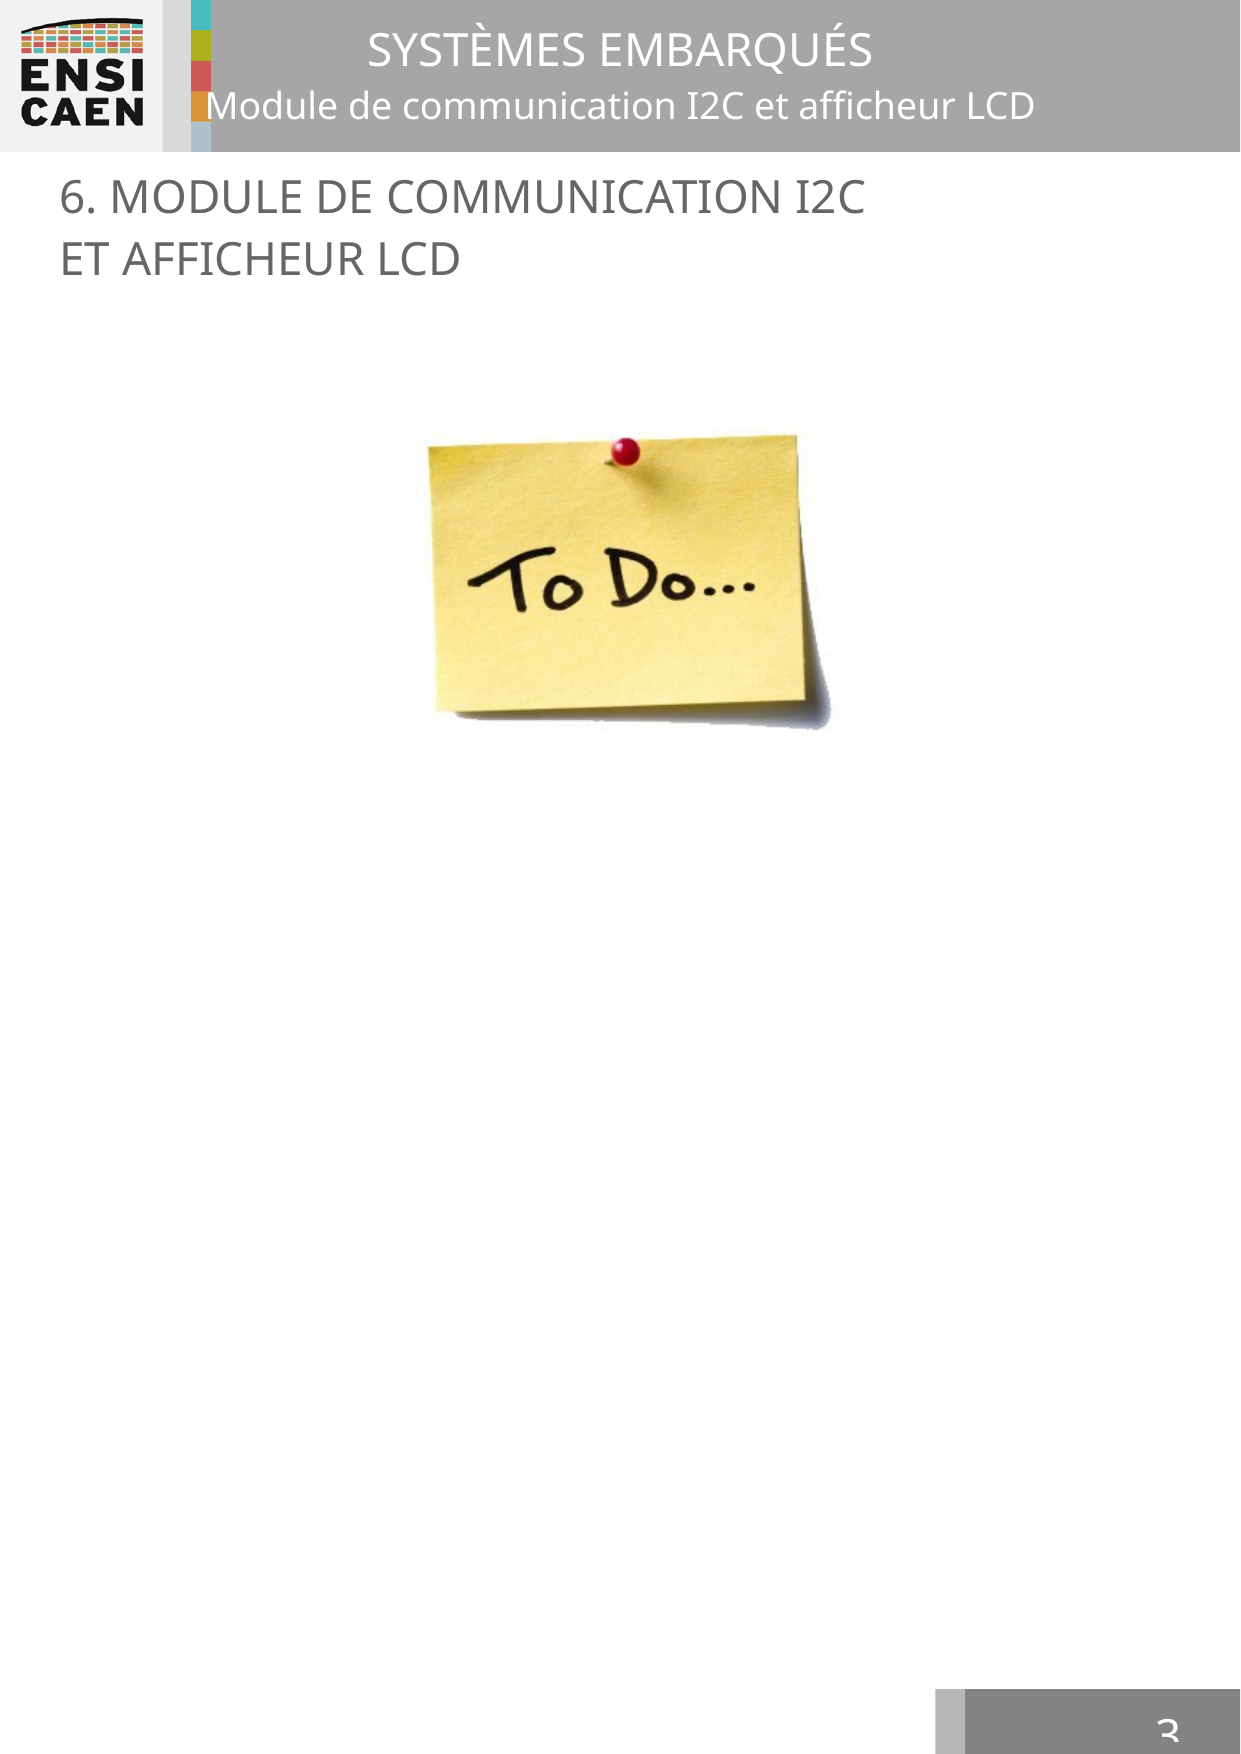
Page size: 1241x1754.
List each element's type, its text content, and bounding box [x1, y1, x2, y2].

text 6. MODULE DE COMMUNICATION I2C [59, 164, 1181, 226]
picture [331, 382, 909, 806]
text ET AFFICHEUR LCD [59, 226, 1181, 289]
picture [0, 0, 1241, 152]
picture [935, 1689, 1241, 1754]
